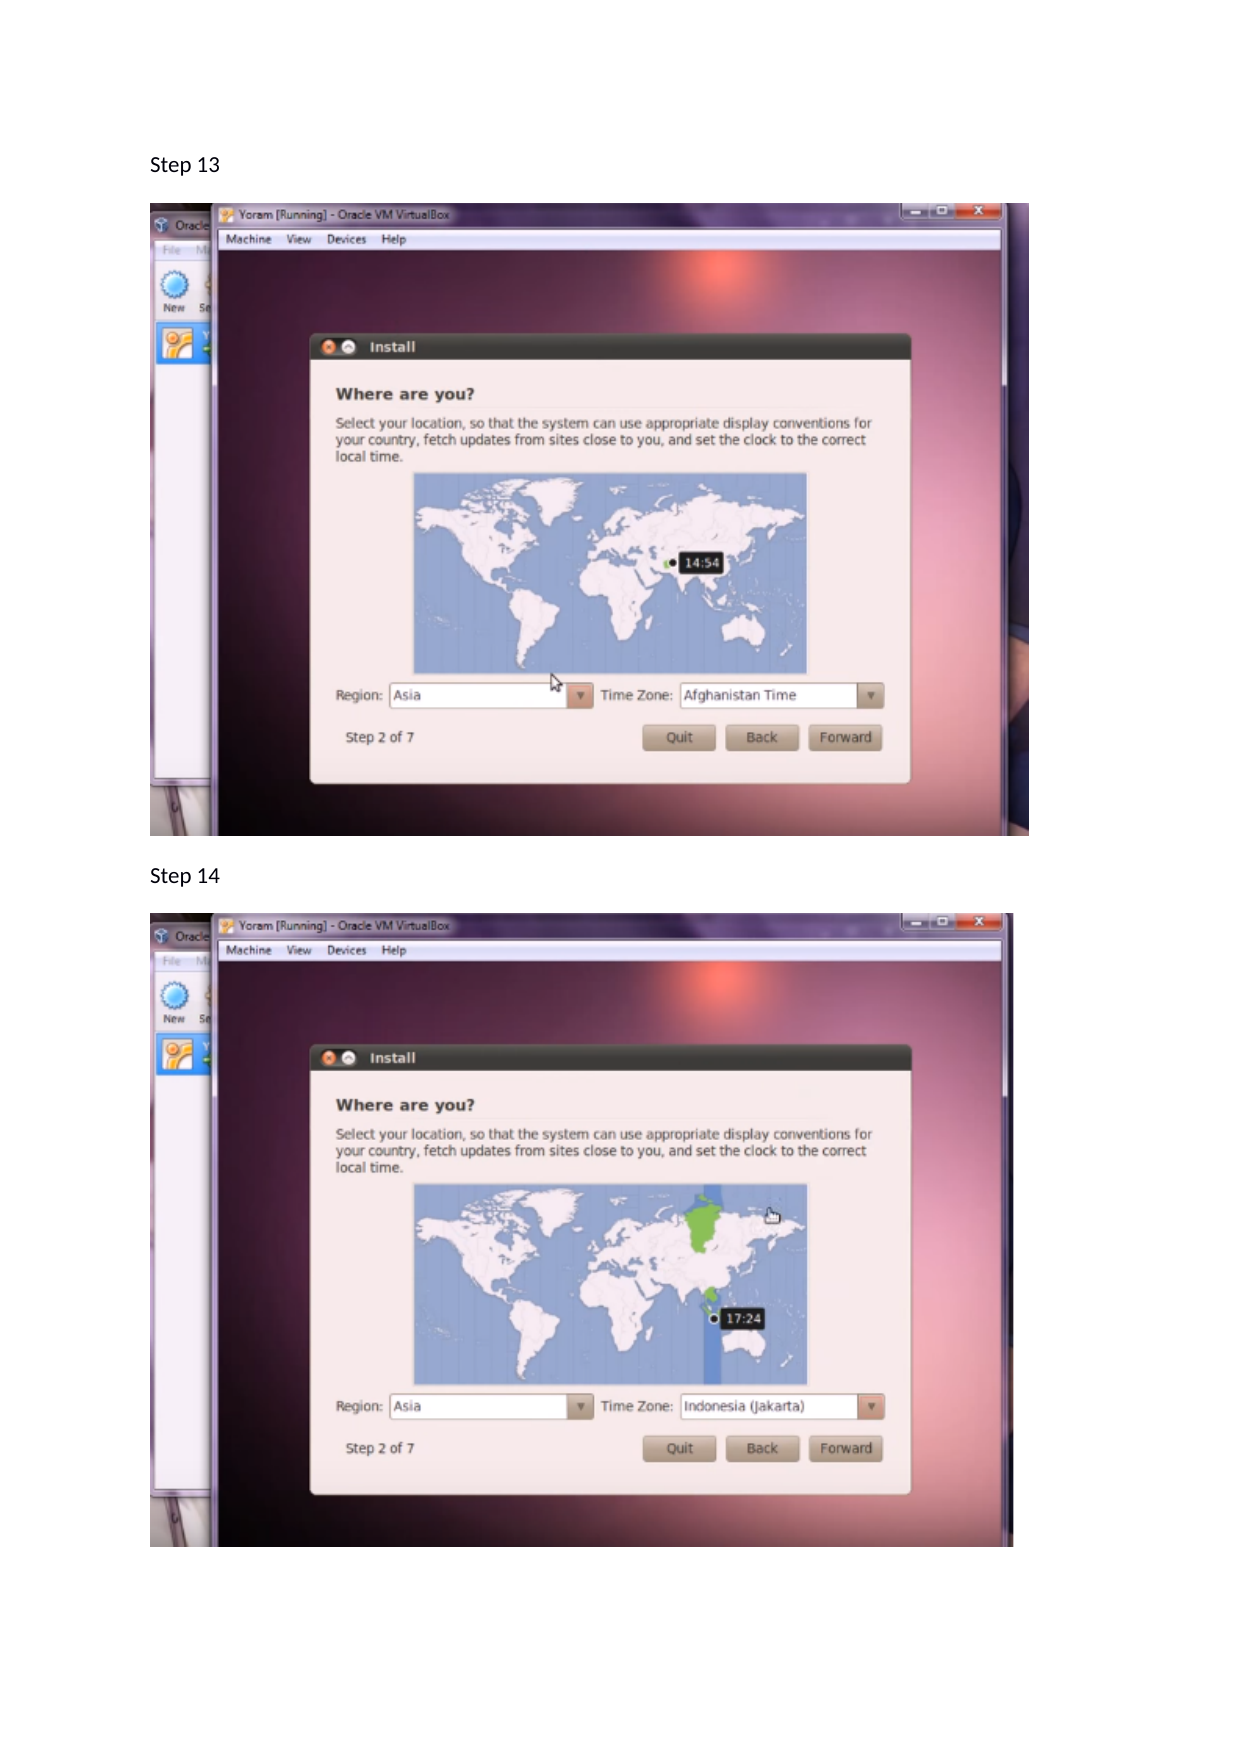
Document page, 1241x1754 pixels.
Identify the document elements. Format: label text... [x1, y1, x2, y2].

text Step 13 [150, 150, 1090, 178]
picture [150, 913, 1014, 1547]
picture [150, 203, 1029, 836]
text Step 14 [150, 861, 1090, 889]
